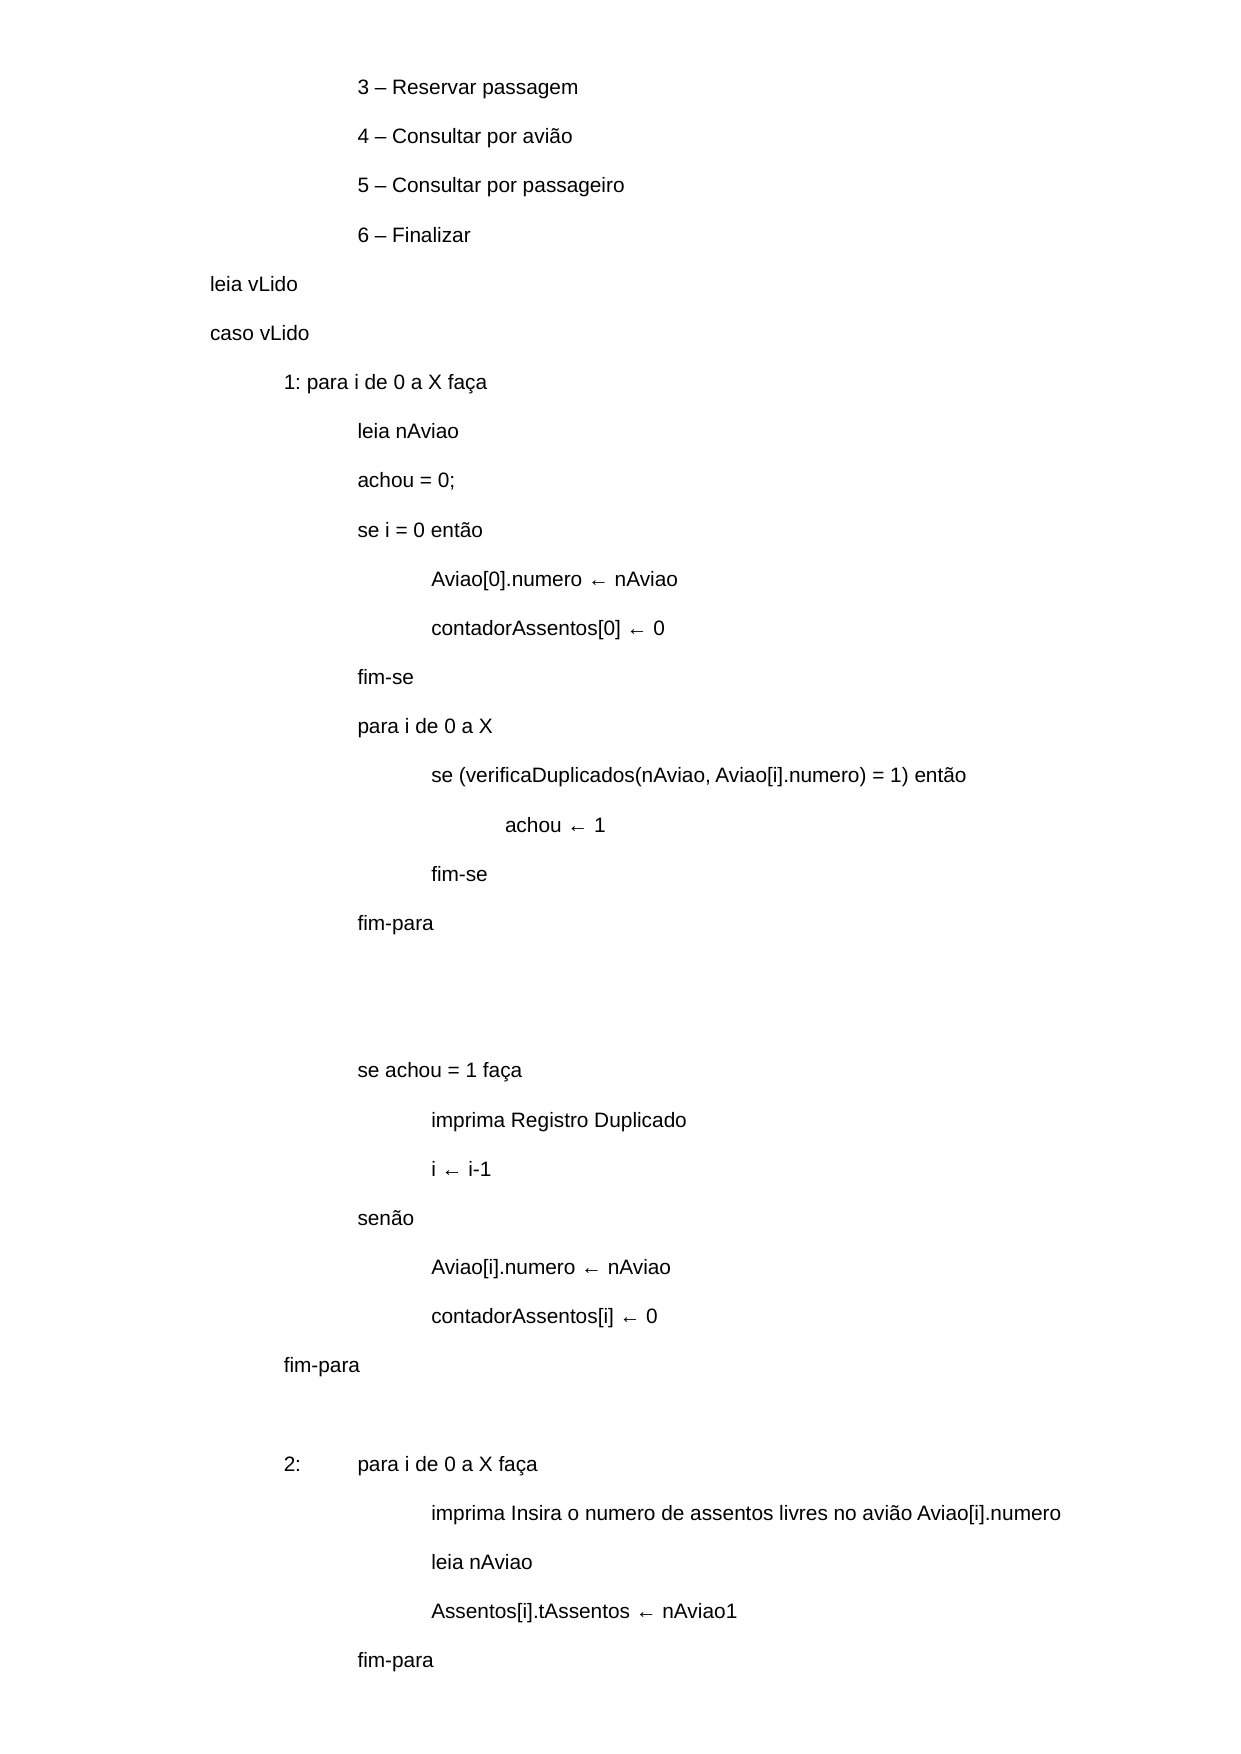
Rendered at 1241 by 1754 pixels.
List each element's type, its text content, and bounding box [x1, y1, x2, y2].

text fim-para [136, 911, 1165, 935]
text fim-para [136, 1648, 1165, 1672]
text contadorAssentos[0] ← 0 [136, 616, 1165, 640]
text contadorAssentos[i] ← 0 [136, 1304, 1165, 1328]
text 3 – Reservar passagem [136, 75, 1165, 99]
text leia nAviao [136, 1550, 1165, 1574]
text imprima Insira o numero de assentos livres no avião Aviao[i].numero [136, 1501, 1165, 1525]
text se i = 0 então [136, 517, 1165, 541]
text se (verificaDuplicados(nAviao, Aviao[i].numero) = 1) então [136, 763, 1165, 787]
text Assentos[i].tAssentos ← nAviao1 [136, 1599, 1165, 1623]
text 6 – Finalizar [136, 222, 1165, 246]
text Aviao[i].numero ← nAviao [136, 1255, 1165, 1279]
text leia nAviao [136, 419, 1165, 443]
text leia vLido [136, 272, 1165, 296]
text imprima Registro Duplicado [136, 1107, 1165, 1131]
text se achou = 1 faça [136, 1058, 1165, 1082]
text fim-se [136, 862, 1165, 886]
text senão [136, 1206, 1165, 1230]
text 2: para i de 0 a X faça [136, 1452, 1165, 1476]
text 4 – Consultar por avião [136, 124, 1165, 148]
text para i de 0 a X [136, 714, 1165, 738]
text 1: para i de 0 a X faça [136, 370, 1165, 394]
text achou ← 1 [136, 812, 1165, 836]
text achou = 0; [136, 468, 1165, 492]
text fim-se [136, 665, 1165, 689]
text caso vLido [136, 321, 1165, 345]
text 5 – Consultar por passageiro [136, 173, 1165, 197]
text fim-para [136, 1353, 1165, 1377]
text i ← i-1 [136, 1157, 1165, 1181]
text Aviao[0].numero ← nAviao [136, 567, 1165, 591]
